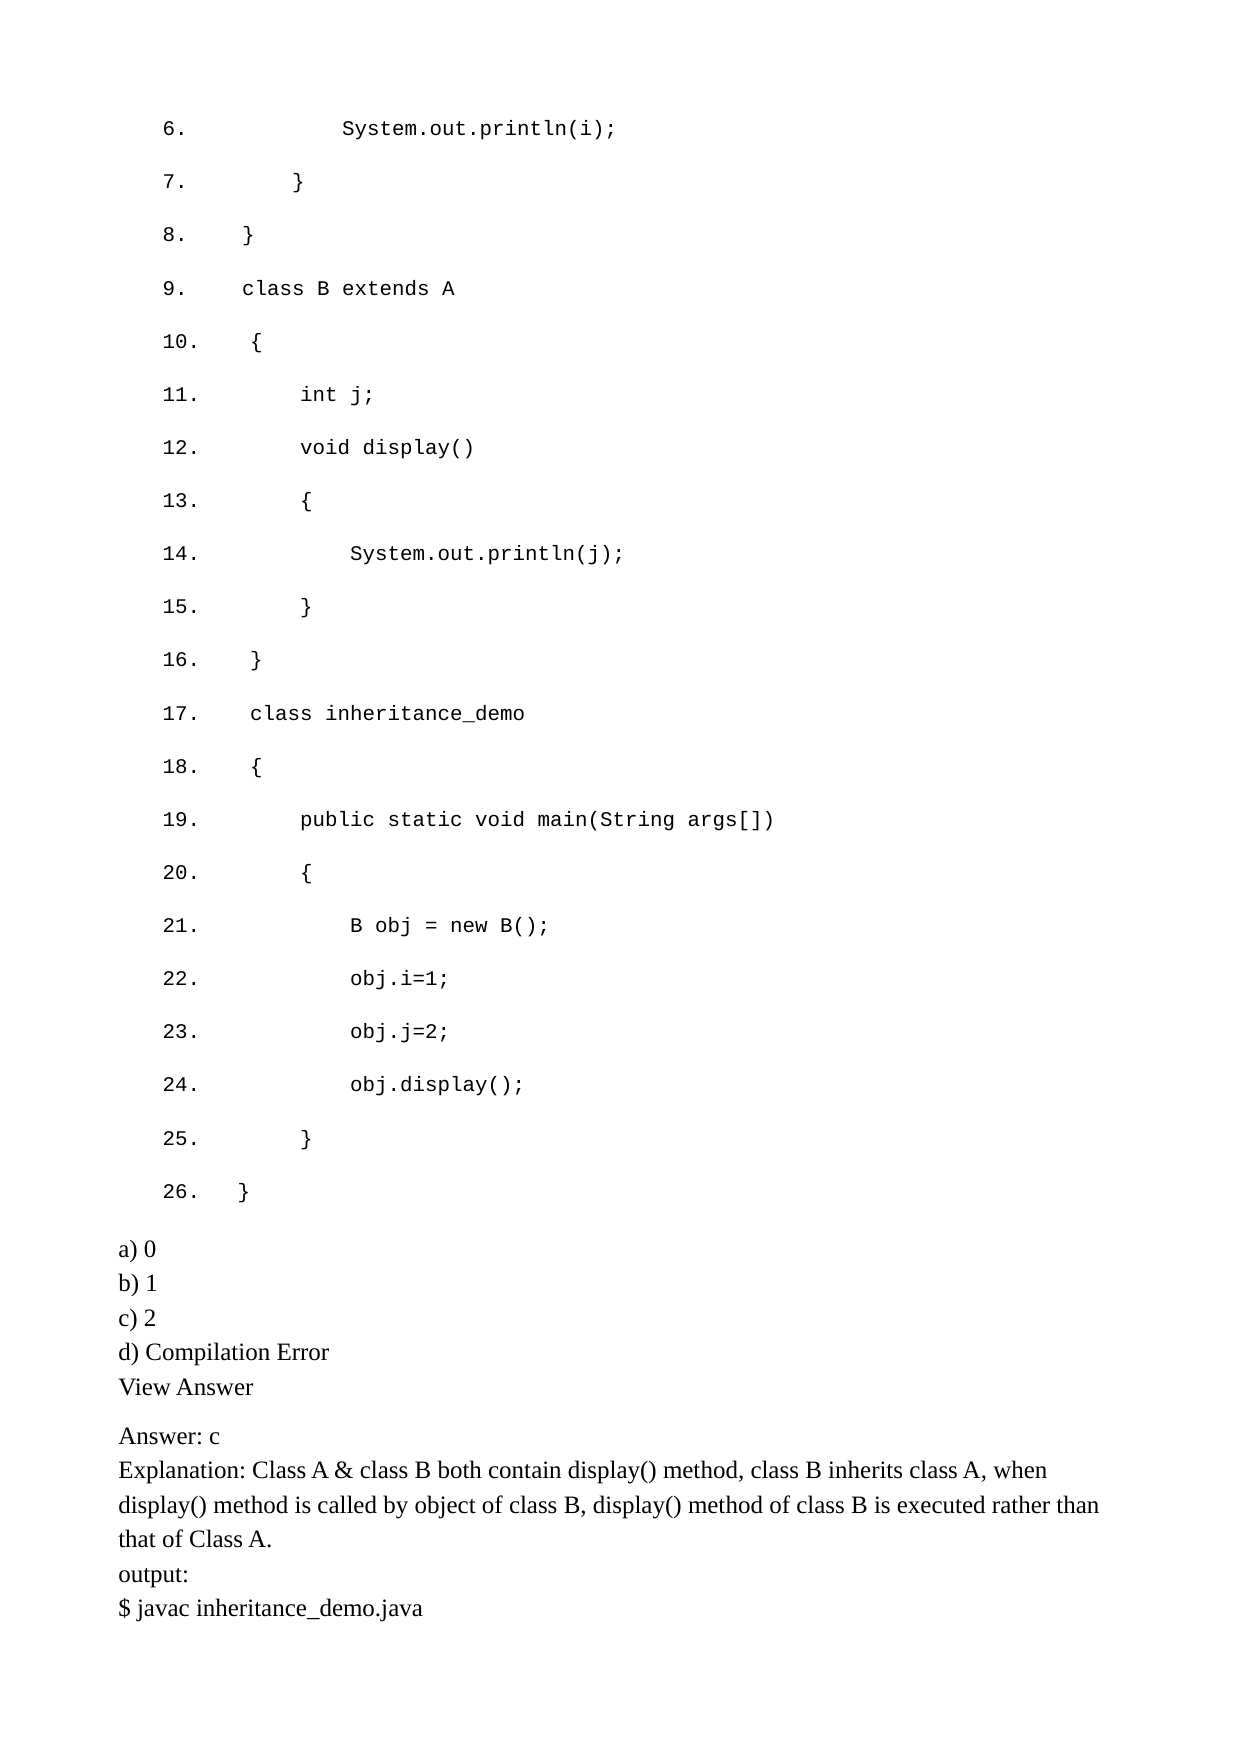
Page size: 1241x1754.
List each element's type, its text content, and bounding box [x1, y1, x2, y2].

list class B extends A [162, 277, 1122, 301]
list class inheritance_demo [162, 702, 1122, 726]
list System.out.println(j); [162, 543, 1122, 567]
list { [162, 331, 1122, 354]
list { [162, 862, 1122, 886]
list { [162, 490, 1122, 514]
list B obj = new B(); [162, 915, 1122, 939]
list obj.display(); [162, 1074, 1122, 1098]
list } [162, 224, 1122, 248]
list void display() [162, 437, 1122, 461]
list int j; [162, 384, 1122, 407]
list } [162, 1127, 1122, 1151]
list } [162, 171, 1122, 195]
list public static void main(String args[]) [162, 809, 1122, 832]
text Answer: c Explanation: Class A & class B both contain display() method, class B inherits class A, when display() method is called by object of class B, display() method of class B is executed rather than that of Class A. output: $ javac inheritance_demo.java [118, 1421, 1122, 1622]
list obj.i=1; [162, 968, 1122, 992]
text a) 0 b) 1 c) 2 d) Compilation Error View Answer [118, 1234, 1122, 1400]
list System.out.println(i); [162, 118, 1122, 142]
list obj.j=2; [162, 1021, 1122, 1045]
list } [162, 649, 1122, 673]
list } [162, 596, 1122, 620]
list } [162, 1181, 1122, 1204]
list { [162, 756, 1122, 779]
